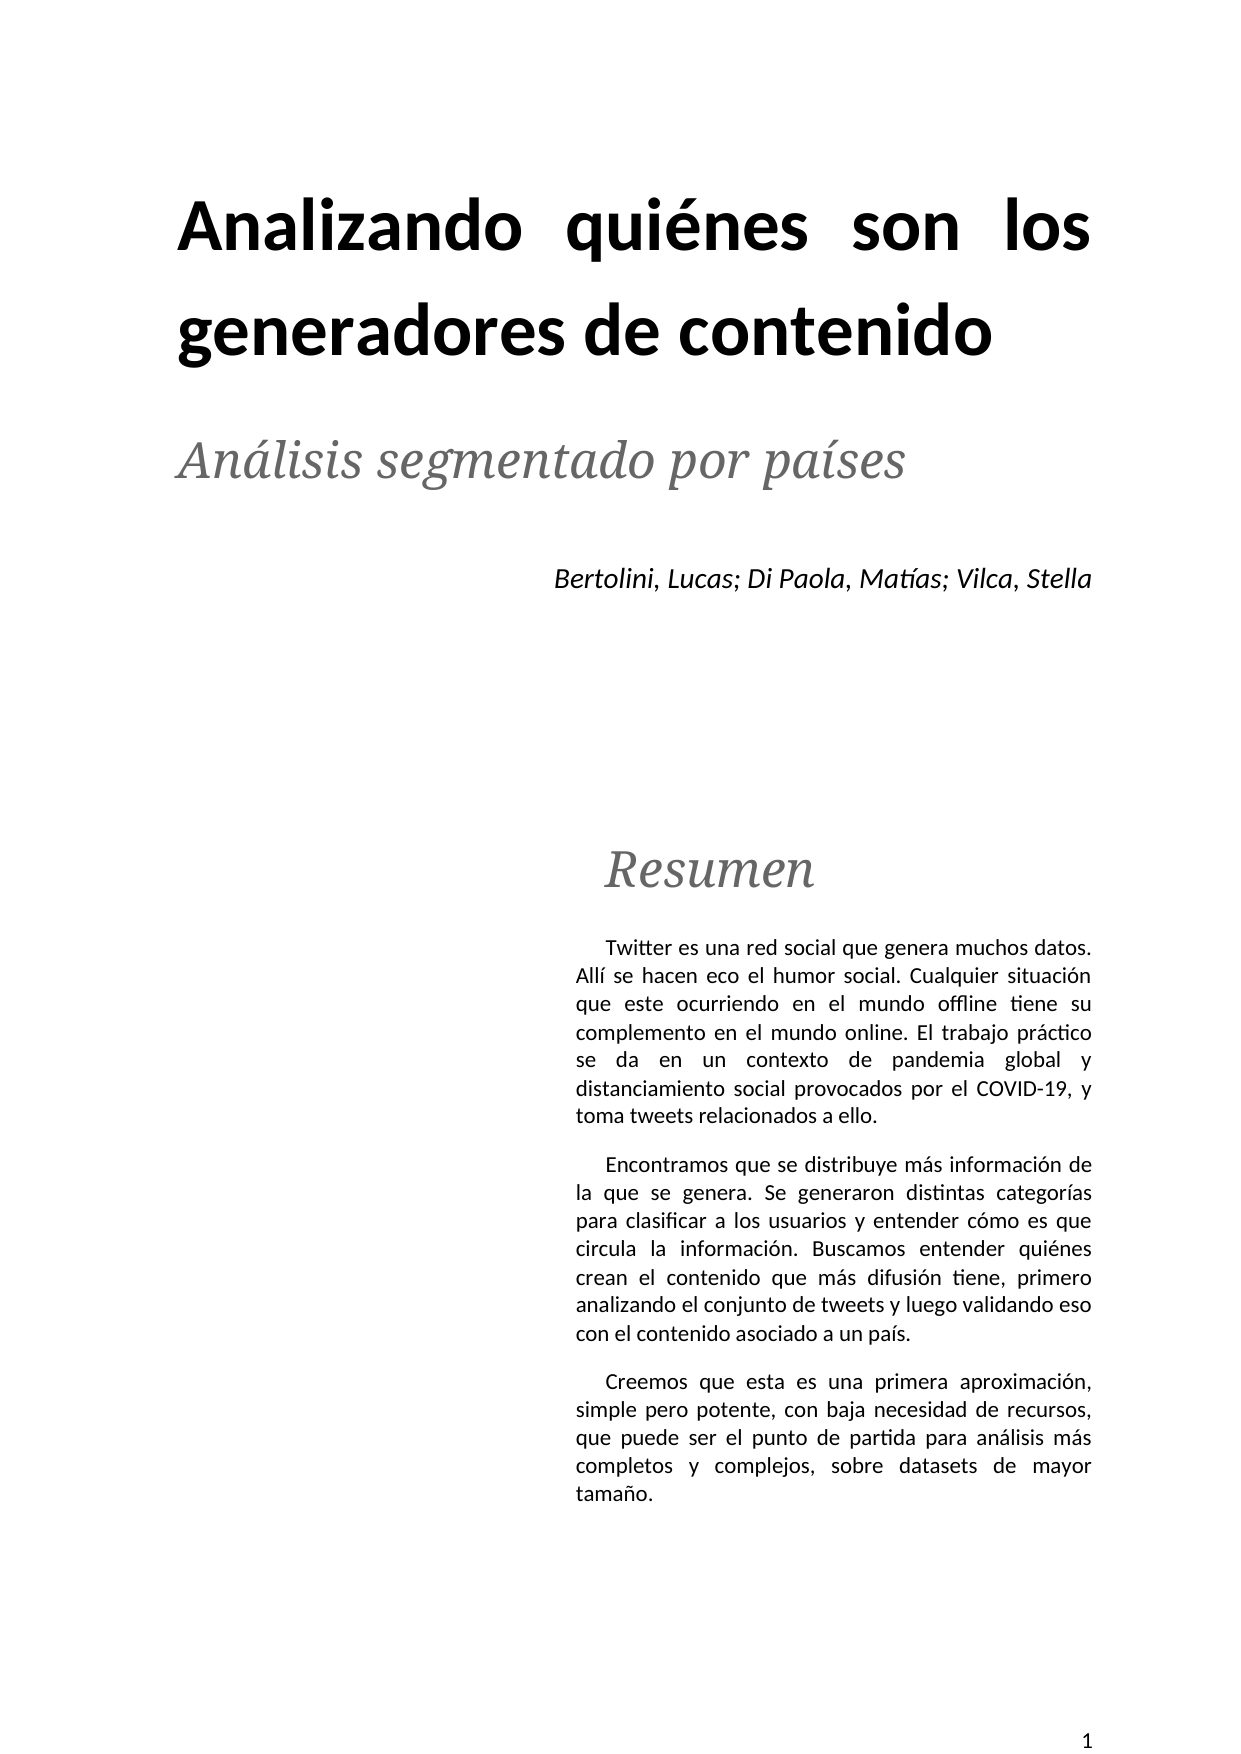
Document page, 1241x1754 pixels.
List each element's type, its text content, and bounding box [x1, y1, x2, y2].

text Bertolini, Lucas; Di Paola, Matías; Vilca, Stella [177, 561, 1093, 596]
text Twitter es una red social que genera muchos datos. Allí se hacen eco el humor social. Cualquier situación que este ocurriendo en el mundo offline tiene su complemento en el mundo online. El trabajo práctico se da en un contexto de pandemia global y distanciamiento social provocados por el COVID-19, y toma tweets relacionados a ello. [576, 933, 1093, 1130]
subtitle Resumen [576, 834, 1093, 902]
subtitle Análisis segmentado por países [177, 425, 1093, 493]
text Encontramos que se distribuye más información de la que se genera. Se generaron distintas categorías para clasificar a los usuarios y entender cómo es que circula la información. Buscamos entender quiénes crean el contenido que más difusión tiene, primero analizando el conjunto de tweets y luego validando eso con el contenido asociado a un país. [576, 1151, 1093, 1347]
title Analizando quiénes son los generadores de contenido [177, 177, 1093, 374]
text Creemos que esta es una primera aproximación, simple pero potente, con baja necesidad de recursos, que puede ser el punto de partida para análisis más completos y complejos, sobre datasets de mayor tamaño. [576, 1367, 1093, 1508]
